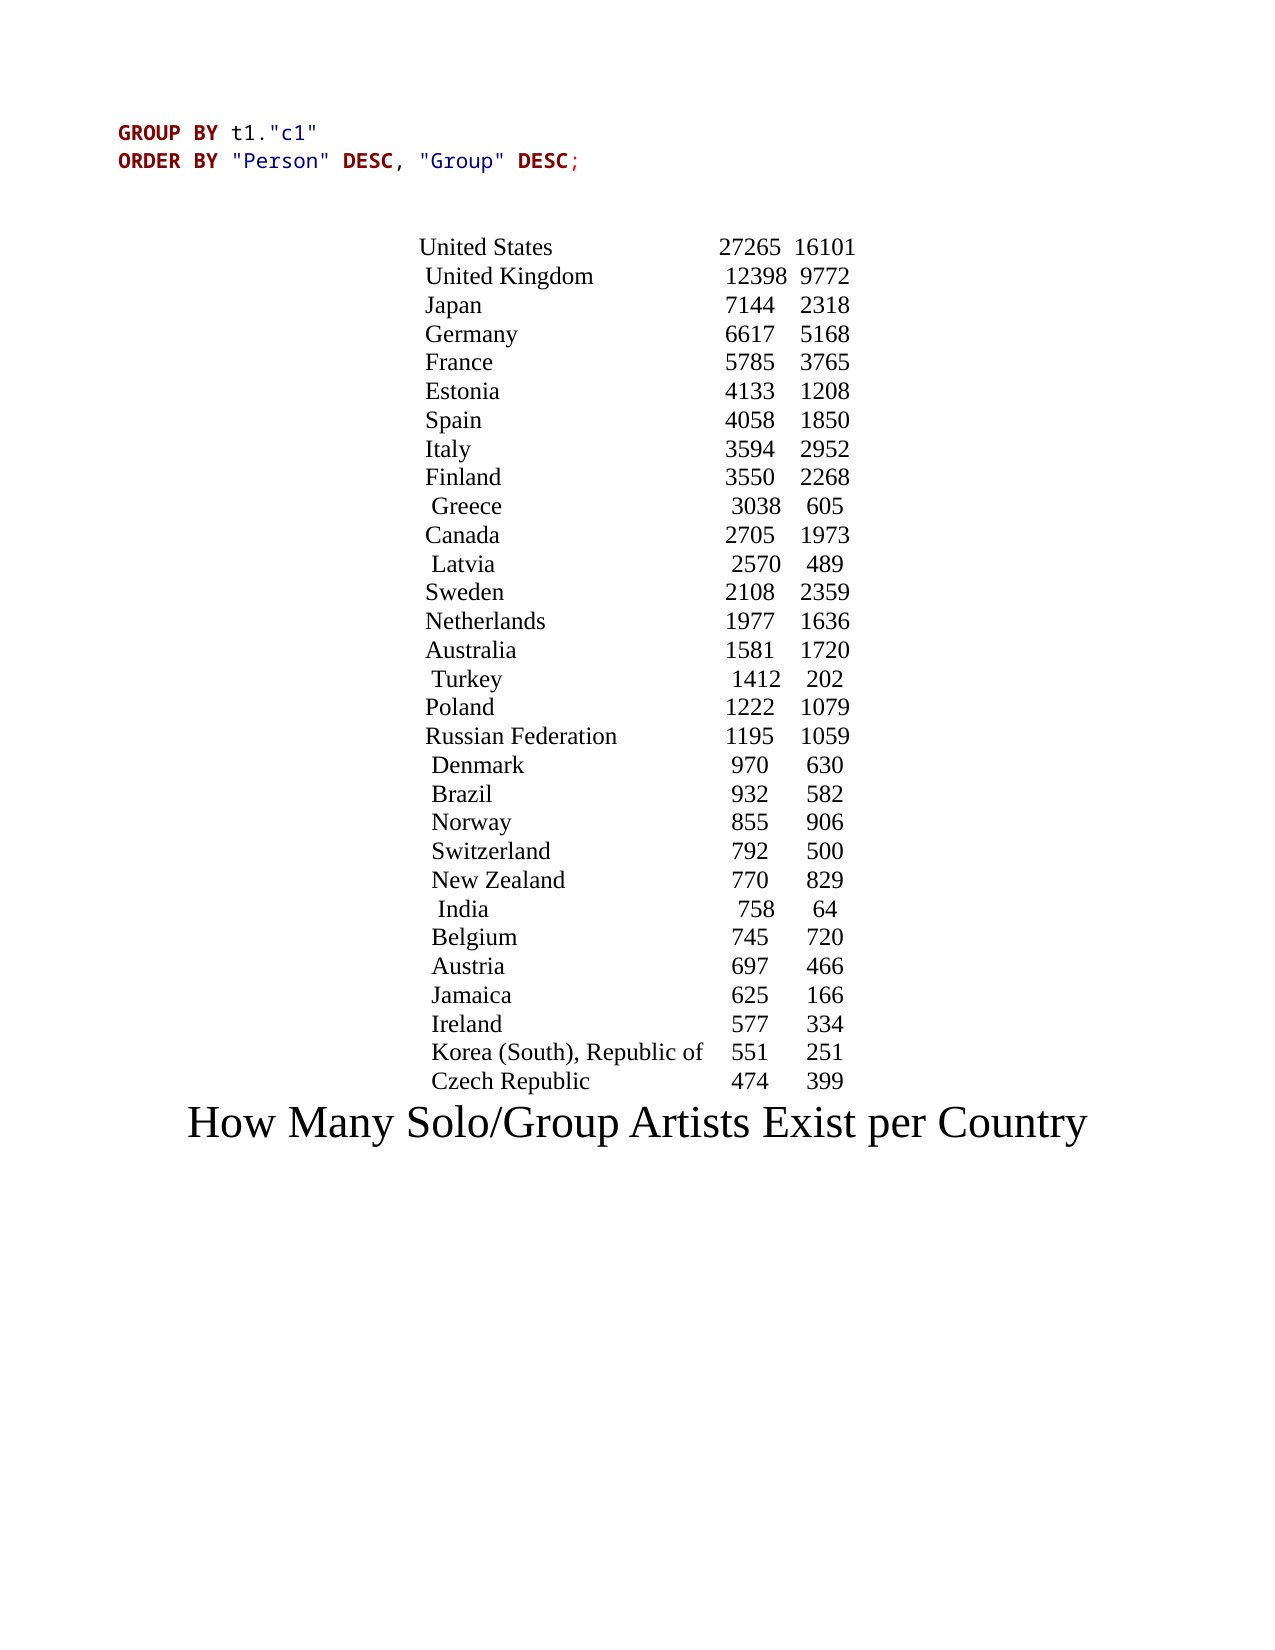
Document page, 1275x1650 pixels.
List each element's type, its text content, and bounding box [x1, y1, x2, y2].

text Germany 6617 5168 [118, 319, 1157, 347]
text Finland 3550 2268 [118, 462, 1157, 491]
text Belgium 745 720 [118, 922, 1157, 951]
text Japan 7144 2318 [118, 290, 1157, 319]
text ORDER BY "Person" DESC, "Group" DESC; [118, 147, 1157, 175]
text Estonia 4133 1208 [118, 376, 1157, 405]
text Sweden 2108 2359 [118, 577, 1157, 606]
text How Many Solo/Group Artists Exist per Country [118, 1095, 1157, 1148]
text Poland 1222 1079 [118, 692, 1157, 721]
text Greece 3038 605 [118, 491, 1157, 520]
text United States 27265 16101 [118, 232, 1157, 261]
text Turkey 1412 202 [118, 664, 1157, 692]
text Norway 855 906 [118, 807, 1157, 836]
text Ireland 577 334 [118, 1009, 1157, 1037]
text United Kingdom 12398 9772 [118, 261, 1157, 290]
text GROUP BY t1."c1" [118, 118, 1157, 147]
text Italy 3594 2952 [118, 434, 1157, 462]
text Denmark 970 630 [118, 750, 1157, 779]
text India 758 64 [118, 894, 1157, 922]
text Czech Republic 474 399 [118, 1066, 1157, 1095]
text France 5785 3765 [118, 347, 1157, 376]
text Korea (South), Republic of 551 251 [118, 1037, 1157, 1066]
text Netherlands 1977 1636 [118, 606, 1157, 635]
text Brazil 932 582 [118, 779, 1157, 807]
text Austria 697 466 [118, 951, 1157, 980]
text Australia 1581 1720 [118, 635, 1157, 664]
text Jamaica 625 166 [118, 980, 1157, 1009]
text Canada 2705 1973 [118, 520, 1157, 549]
text Spain 4058 1850 [118, 405, 1157, 434]
text Russian Federation 1195 1059 [118, 721, 1157, 750]
text Switzerland 792 500 [118, 836, 1157, 865]
text New Zealand 770 829 [118, 865, 1157, 894]
text Latvia 2570 489 [118, 549, 1157, 577]
